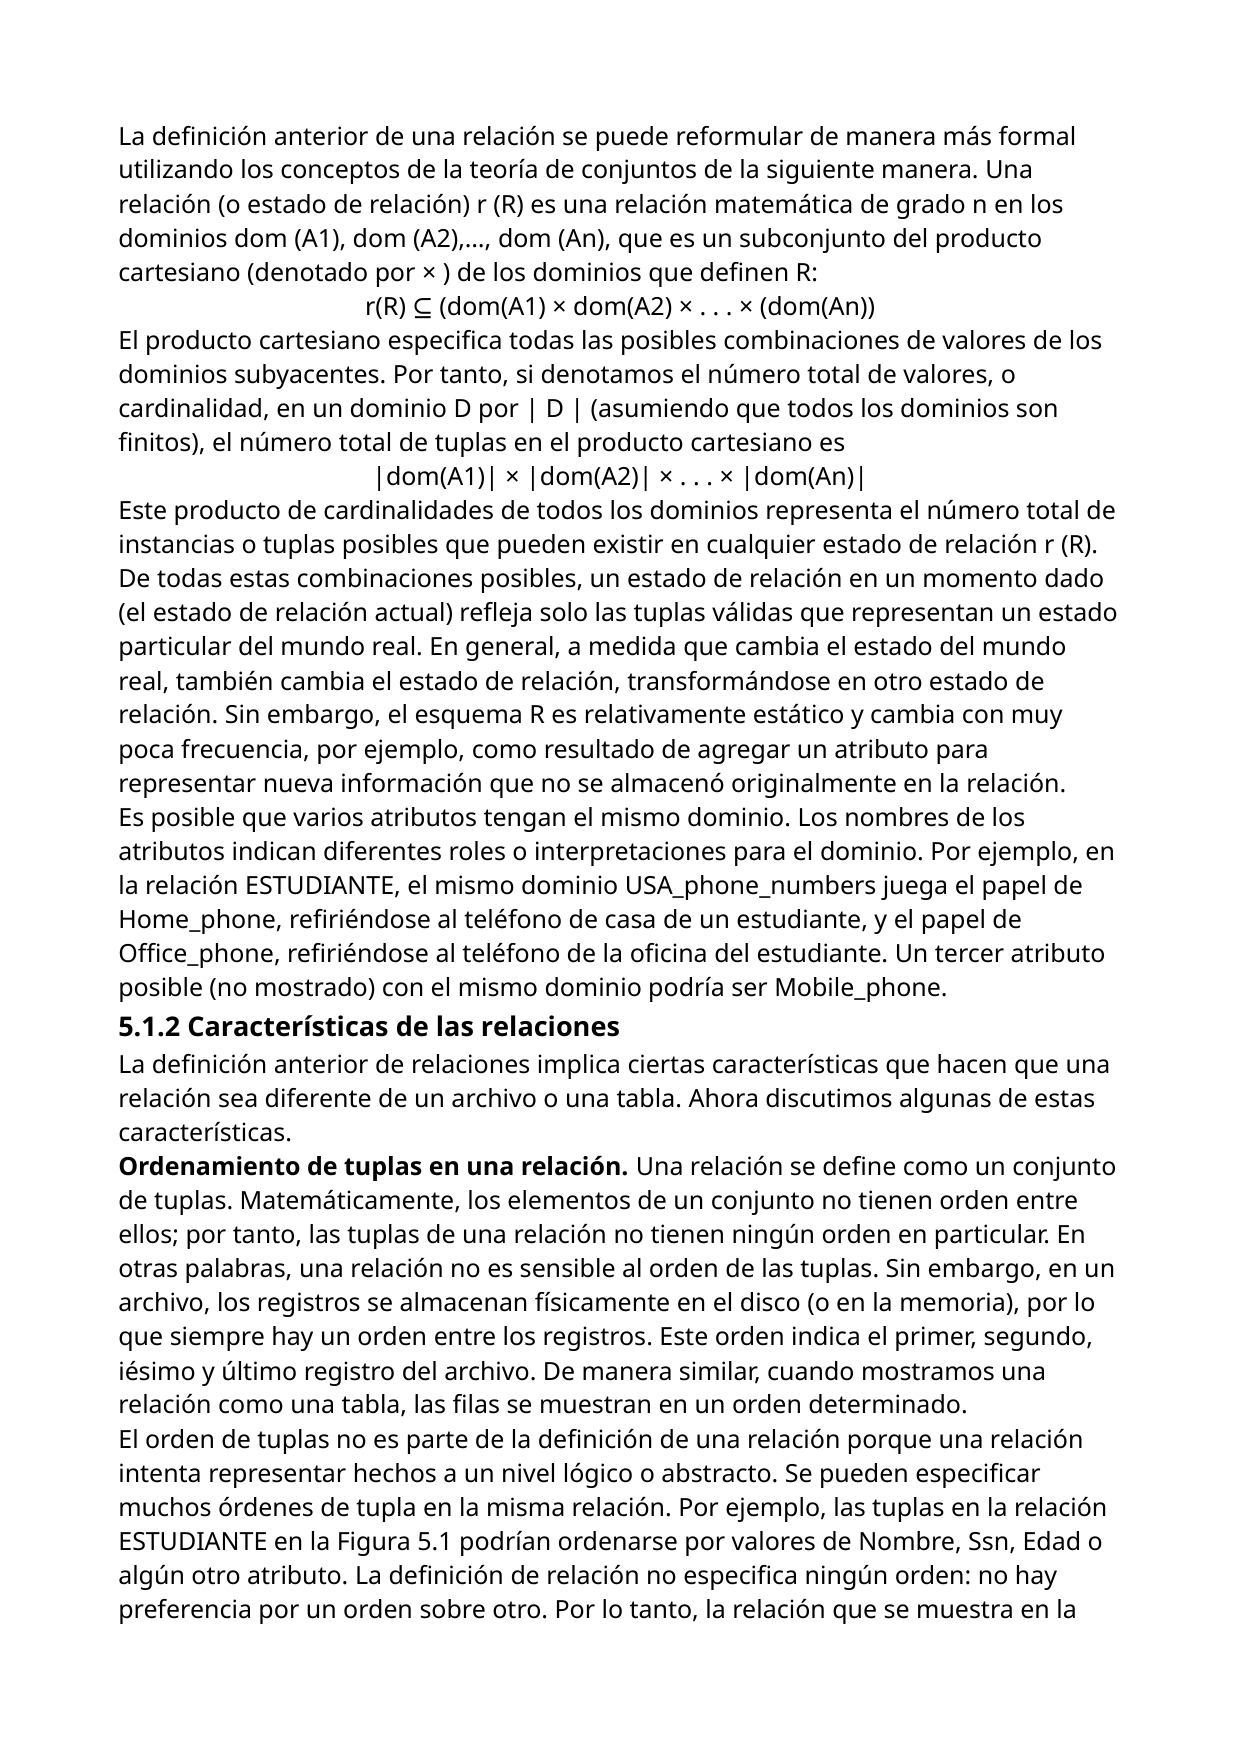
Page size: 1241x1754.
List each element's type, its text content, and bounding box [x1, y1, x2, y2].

text Ordenamiento de tuplas en una relación. Una relación se define como un conjunto de tuplas. Matemáticamente, los elementos de un conjunto no tienen orden entre ellos; por tanto, las tuplas de una relación no tienen ningún orden en particular. En otras palabras, una relación no es sensible al orden de las tuplas. Sin embargo, en un archivo, los registros se almacenan físicamente en el disco (o en la memoria), por lo que siempre hay un orden entre los registros. Este orden indica el primer, segundo, iésimo y último registro del archivo. De manera similar, cuando mostramos una relación como una tabla, las filas se muestran en un orden determinado. [118, 1149, 1122, 1421]
text El producto cartesiano especifica todas las posibles combinaciones de valores de los dominios subyacentes. Por tanto, si denotamos el número total de valores, o cardinalidad, en un dominio D por | D | (asumiendo que todos los dominios son finitos), el número total de tuplas en el producto cartesiano es [118, 322, 1122, 459]
subtitle 5.1.2 Características de las relaciones [118, 1008, 1122, 1045]
text La definición anterior de relaciones implica ciertas características que hacen que una relación sea diferente de un archivo o una tabla. Ahora discutimos algunas de estas características. [118, 1047, 1122, 1149]
text |dom(A1)| × |dom(A2)| × . . . × |dom(An)| [118, 459, 1122, 493]
text El orden de tuplas no es parte de la definición de una relación porque una relación intenta representar hechos a un nivel lógico o abstracto. Se pueden especificar muchos órdenes de tupla en la misma relación. Por ejemplo, las tuplas en la relación ESTUDIANTE en la Figura 5.1 podrían ordenarse por valores de Nombre, Ssn, Edad o algún otro atributo. La definición de relación no especifica ningún orden: no hay preferencia por un orden sobre otro. Por lo tanto, la relación que se muestra en la [118, 1421, 1122, 1626]
text La definición anterior de una relación se puede reformular de manera más formal utilizando los conceptos de la teoría de conjuntos de la siguiente manera. Una relación (o estado de relación) r (R) es una relación matemática de grado n en los dominios dom (A1), dom (A2),…, dom (An), que es un subconjunto del producto cartesiano (denotado por × ) de los dominios que definen R: [118, 118, 1122, 288]
text r(R) ⊆ (dom(A1) × dom(A2) × . . . × (dom(An)) [118, 288, 1122, 322]
text Este producto de cardinalidades de todos los dominios representa el número total de instancias o tuplas posibles que pueden existir en cualquier estado de relación r (R). De todas estas combinaciones posibles, un estado de relación en un momento dado (el estado de relación actual) refleja solo las tuplas válidas que representan un estado particular del mundo real. En general, a medida que cambia el estado del mundo real, también cambia el estado de relación, transformándose en otro estado de relación. Sin embargo, el esquema R es relativamente estático y cambia con muy poca frecuencia, por ejemplo, como resultado de agregar un atributo para representar nueva información que no se almacenó originalmente en la relación. [118, 493, 1122, 799]
text Es posible que varios atributos tengan el mismo dominio. Los nombres de los atributos indican diferentes roles o interpretaciones para el dominio. Por ejemplo, en la relación ESTUDIANTE, el mismo dominio USA_phone_numbers juega el papel de Home_phone, refiriéndose al teléfono de casa de un estudiante, y el papel de Office_phone, refiriéndose al teléfono de la oficina del estudiante. Un tercer atributo posible (no mostrado) con el mismo dominio podría ser Mobile_phone. [118, 799, 1122, 1004]
